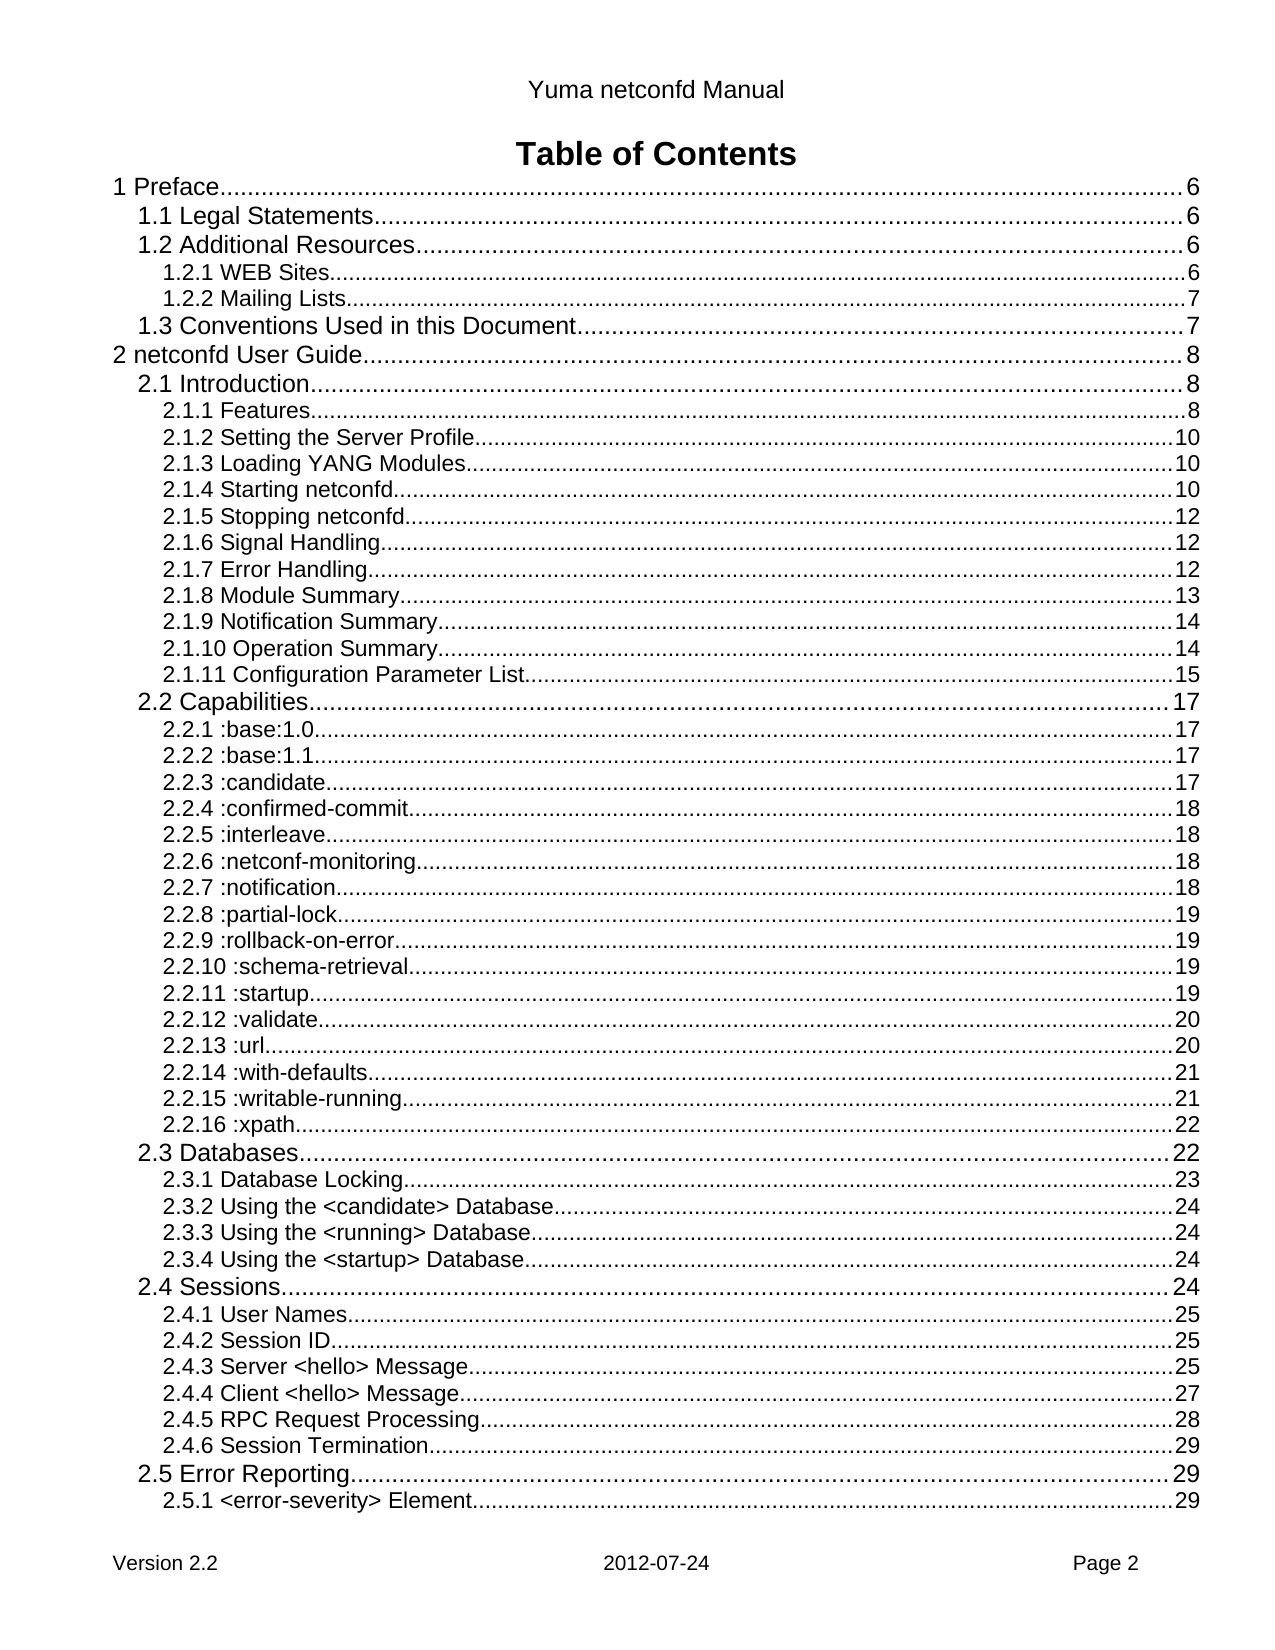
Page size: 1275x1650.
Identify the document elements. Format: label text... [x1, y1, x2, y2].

text 2.1.3 Loading YANG Modules 10 [162, 450, 1200, 476]
text 2.4 Sessions 24 [137, 1272, 1200, 1301]
text 2.2.9 :rollback-on-error 19 [162, 927, 1200, 953]
text 2.1.8 Module Summary 13 [162, 582, 1200, 608]
text 2.3.4 Using the <startup> Database 24 [162, 1246, 1200, 1272]
text 2.5 Error Reporting 29 [137, 1459, 1200, 1487]
text 2.1 Introduction 8 [137, 369, 1200, 397]
text 2.4.6 Session Termination 29 [162, 1432, 1200, 1459]
text 2.2.1 :base:1.0 17 [162, 716, 1200, 742]
text 2.4.2 Session ID 25 [162, 1327, 1200, 1353]
text 2.2.5 :interleave 18 [162, 821, 1200, 848]
text 2.2.12 :validate 20 [162, 1006, 1200, 1032]
text 2.2.6 :netconf-monitoring 18 [162, 848, 1200, 874]
text 2.1.7 Error Handling 12 [162, 556, 1200, 582]
text 2.1.1 Features 8 [162, 397, 1200, 424]
text 2.3 Databases 22 [137, 1138, 1200, 1166]
text 2.4.1 User Names 25 [162, 1301, 1200, 1327]
text 2.2.14 :with-defaults 21 [162, 1059, 1200, 1085]
text 1.2 Additional Resources 6 [137, 230, 1200, 258]
text 2.1.2 Setting the Server Profile 10 [162, 424, 1200, 450]
text 1.1 Legal Statements 6 [137, 201, 1200, 230]
text 1 Preface 6 [112, 172, 1200, 201]
text 2.5.1 <error-severity> Element 29 [162, 1487, 1200, 1514]
text 2.2.2 :base:1.1 17 [162, 742, 1200, 769]
text 1.3 Conventions Used in this Document 7 [137, 311, 1200, 340]
text 2.1.6 Signal Handling 12 [162, 529, 1200, 556]
text 2.4.3 Server <hello> Message 25 [162, 1353, 1200, 1380]
text 2.2.15 :writable-running 21 [162, 1085, 1200, 1111]
text 2.2.16 :xpath 22 [162, 1111, 1200, 1138]
text 2.2 Capabilities 17 [137, 687, 1200, 716]
text 2.2.4 :confirmed-commit 18 [162, 795, 1200, 821]
text 2.3.2 Using the <candidate> Database 24 [162, 1193, 1200, 1219]
text 2.3.1 Database Locking 23 [162, 1166, 1200, 1193]
subtitle Table of Contents [112, 134, 1200, 172]
text 2.1.5 Stopping netconfd 12 [162, 503, 1200, 529]
text 1.2.1 WEB Sites 6 [162, 258, 1200, 285]
text 2.4.4 Client <hello> Message 27 [162, 1380, 1200, 1406]
text 2.1.4 Starting netconfd 10 [162, 476, 1200, 503]
text 2 netconfd User Guide 8 [112, 340, 1200, 369]
text 2.1.9 Notification Summary 14 [162, 608, 1200, 634]
text 2.1.10 Operation Summary 14 [162, 634, 1200, 661]
text 2.2.8 :partial-lock 19 [162, 901, 1200, 927]
text 2.3.3 Using the <running> Database 24 [162, 1219, 1200, 1246]
text 2.2.10 :schema-retrieval 19 [162, 953, 1200, 979]
text 2.2.11 :startup 19 [162, 979, 1200, 1006]
text 2.2.7 :notification 18 [162, 874, 1200, 901]
text 2.1.11 Configuration Parameter List 15 [162, 661, 1200, 687]
text 2.4.5 RPC Request Processing 28 [162, 1406, 1200, 1432]
text 2.2.13 :url 20 [162, 1032, 1200, 1059]
text 2.2.3 :candidate 17 [162, 769, 1200, 795]
text 1.2.2 Mailing Lists 7 [162, 285, 1200, 311]
